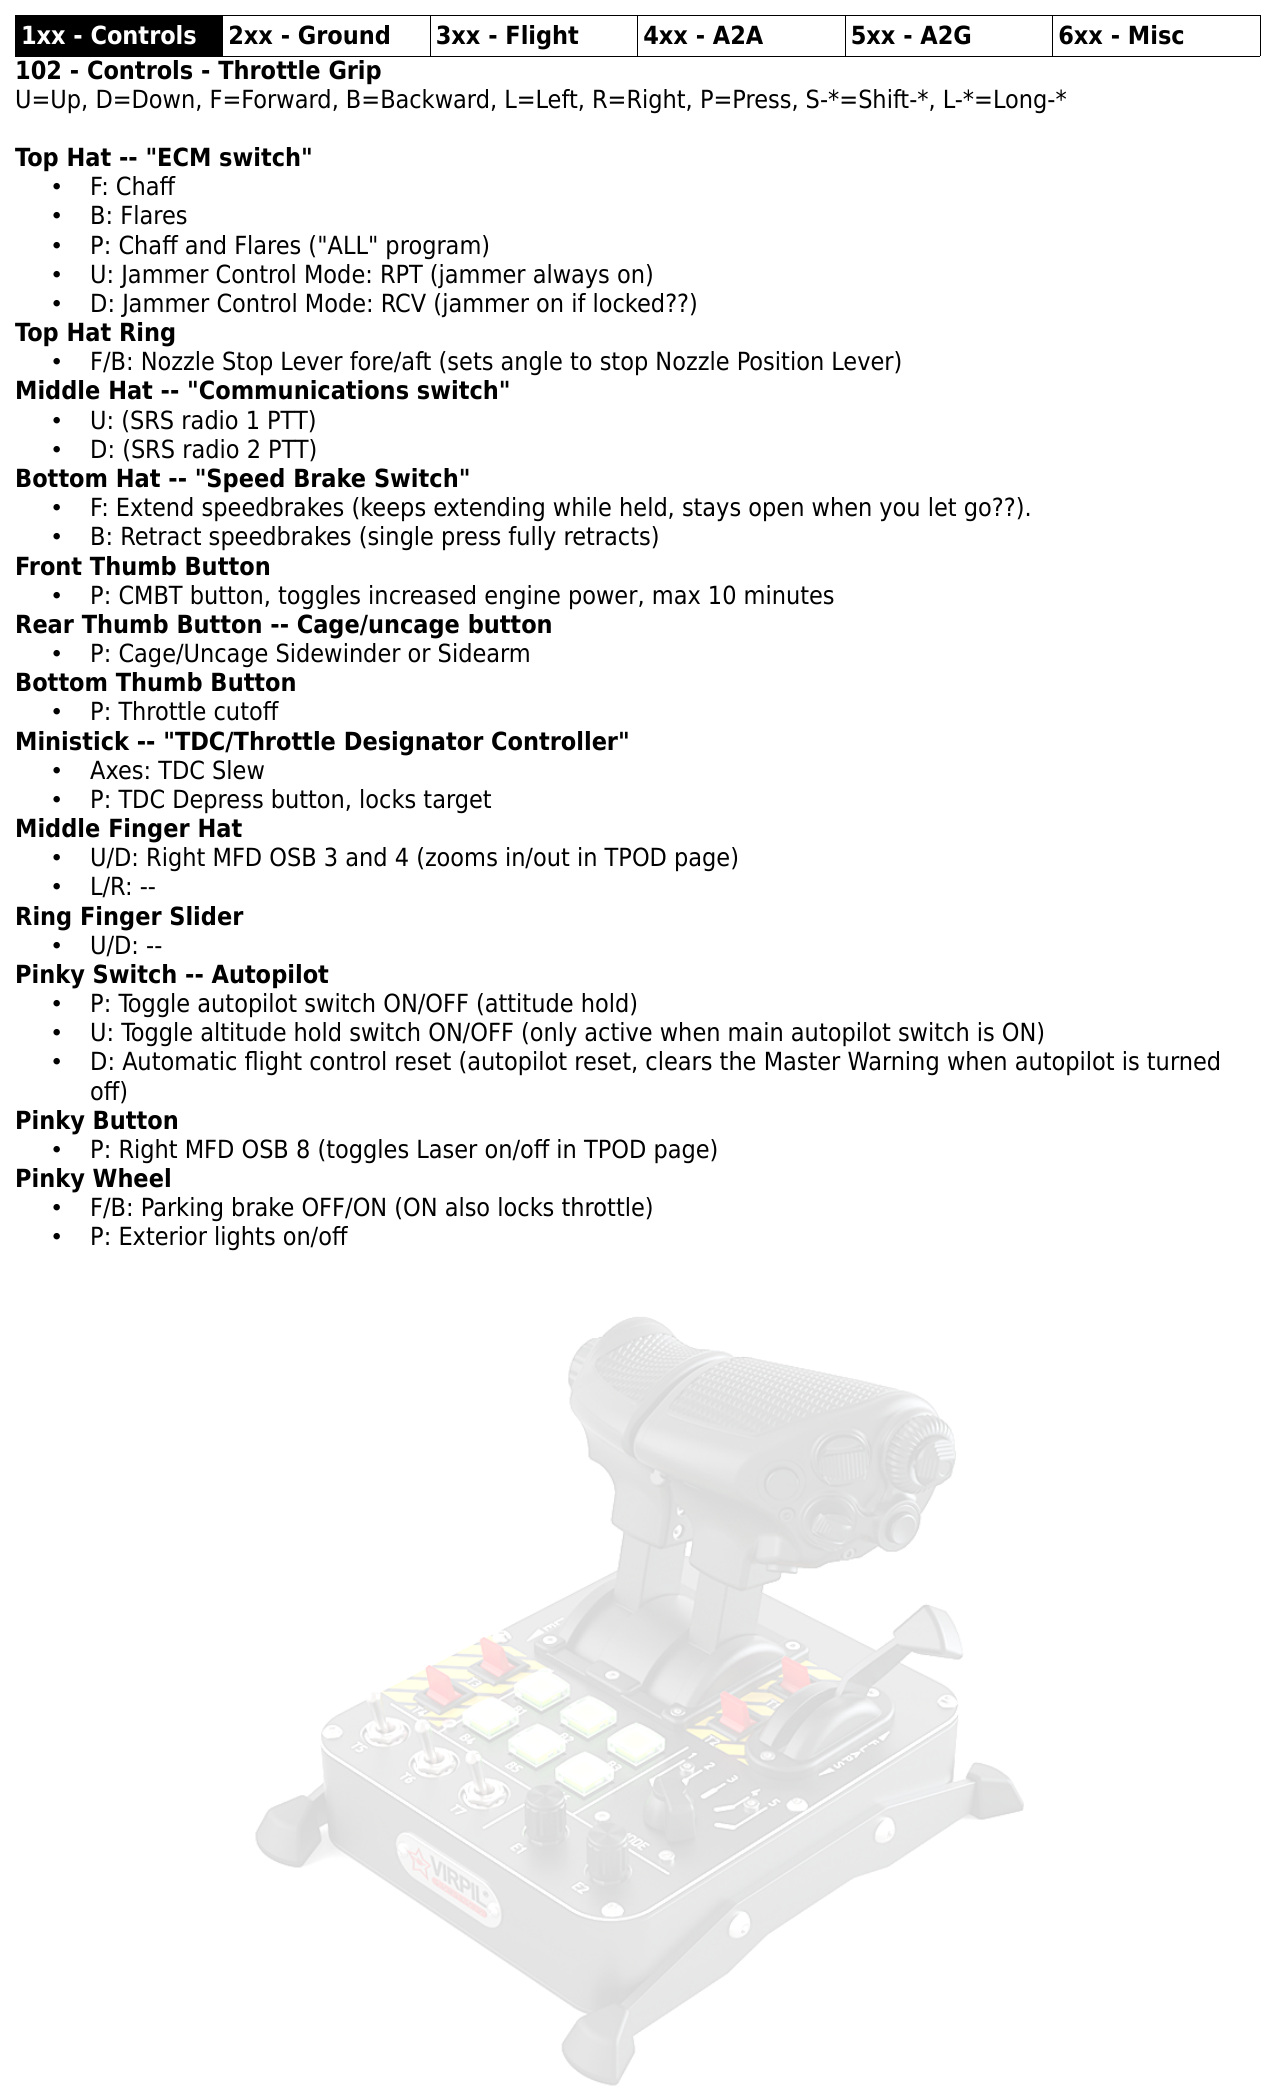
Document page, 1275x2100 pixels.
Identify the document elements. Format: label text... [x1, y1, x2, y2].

text Middle Finger Hat [15, 814, 1260, 843]
text Bottom Thumb Button [15, 668, 1260, 697]
text Pinky Switch -- Autopilot [15, 960, 1260, 989]
list D: Automatic flight control reset (autopilot reset, clears the Master Warning when autopilot is turned off) [52, 1047, 1260, 1106]
list P: Right MFD OSB 8 (toggles Laser on/off in TPOD page) [52, 1135, 1260, 1164]
text 102 - Controls - Throttle Grip [15, 57, 1260, 85]
list P: CMBT button, toggles increased engine power, max 10 minutes [52, 581, 1260, 610]
list P: Throttle cutoff [52, 697, 1260, 727]
list D: Jammer Control Mode: RCV (jammer on if locked??) [52, 289, 1260, 318]
text Middle Hat -- "Communications switch" [15, 377, 1260, 406]
text Bottom Hat -- "Speed Brake Switch" [15, 464, 1260, 493]
text Ring Finger Slider [15, 902, 1260, 931]
table_header 5xx - A2G [846, 16, 1052, 56]
list P: Chaff and Flares ("ALL" program) [52, 231, 1260, 260]
list F: Chaff [52, 172, 1260, 202]
text Top Hat -- "ECM switch" [15, 143, 1260, 172]
table_header 3xx - Flight [431, 16, 637, 56]
list P: Exterior lights on/off [52, 1222, 1260, 1252]
list U/D: -- [52, 931, 1260, 960]
list P: Toggle autopilot switch ON/OFF (attitude hold) [52, 989, 1260, 1018]
text Front Thumb Button [15, 552, 1260, 581]
list B: Flares [52, 202, 1260, 231]
list D: (SRS radio 2 PTT) [52, 435, 1260, 464]
text Rear Thumb Button -- Cage/uncage button [15, 610, 1260, 639]
table_header 4xx - A2A [638, 16, 845, 56]
list F: Extend speedbrakes (keeps extending while held, stays open when you let go??). [52, 493, 1260, 522]
text Pinky Wheel [15, 1164, 1260, 1193]
list B: Retract speedbrakes (single press fully retracts) [52, 522, 1260, 552]
text Pinky Button [15, 1106, 1260, 1135]
table_header 2xx - Ground [223, 16, 430, 56]
list P: Cage/Uncage Sidewinder or Sidearm [52, 639, 1260, 668]
list U: (SRS radio 1 PTT) [52, 406, 1260, 435]
text U=Up, D=Down, F=Forward, B=Backward, L=Left, R=Right, P=Press, S-*=Shift-*, L-*=Long-* [15, 85, 1260, 114]
text Ministick -- "TDC/Throttle Designator Controller" [15, 727, 1260, 756]
list U/D: Right MFD OSB 3 and 4 (zooms in/out in TPOD page) [52, 843, 1260, 872]
list F/B: Parking brake OFF/ON (ON also locks throttle) [52, 1193, 1260, 1222]
list Axes: TDC Slew [52, 756, 1260, 785]
list L/R: -- [52, 872, 1260, 902]
list U: Jammer Control Mode: RPT (jammer always on) [52, 260, 1260, 289]
list F/B: Nozzle Stop Lever fore/aft (sets angle to stop Nozzle Position Lever) [52, 347, 1260, 377]
list P: TDC Depress button, locks target [52, 785, 1260, 814]
text Top Hat Ring [15, 318, 1260, 347]
table_header 6xx - Misc [1053, 16, 1260, 56]
list U: Toggle altitude hold switch ON/OFF (only active when main autopilot switch is ON) [52, 1018, 1260, 1047]
table_header 1xx - Controls [16, 16, 222, 56]
